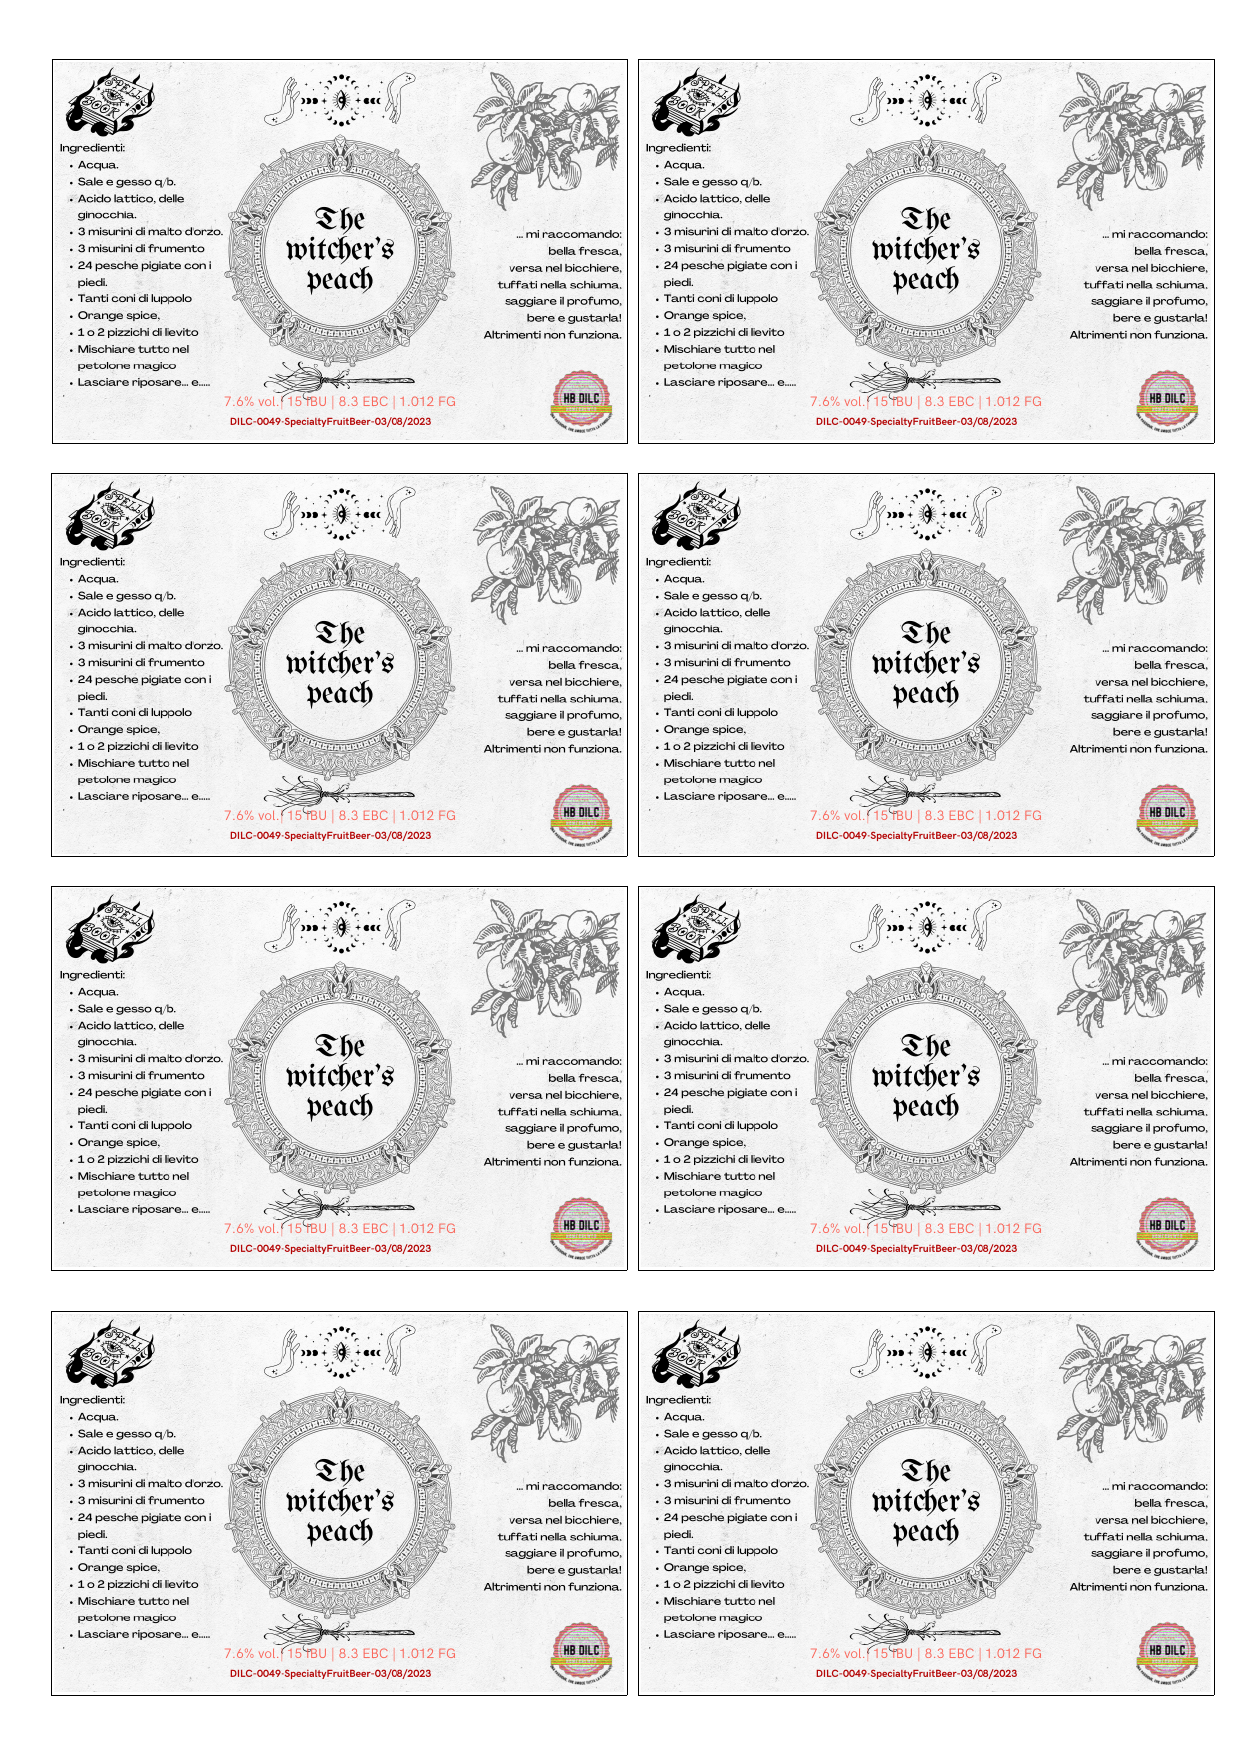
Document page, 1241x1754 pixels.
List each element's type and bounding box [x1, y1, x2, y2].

picture [54, 1314, 625, 1692]
picture [640, 475, 1211, 854]
picture [54, 62, 625, 440]
picture [54, 475, 625, 854]
picture [54, 888, 625, 1267]
picture [640, 888, 1211, 1267]
picture [640, 62, 1211, 440]
picture [640, 1314, 1211, 1692]
